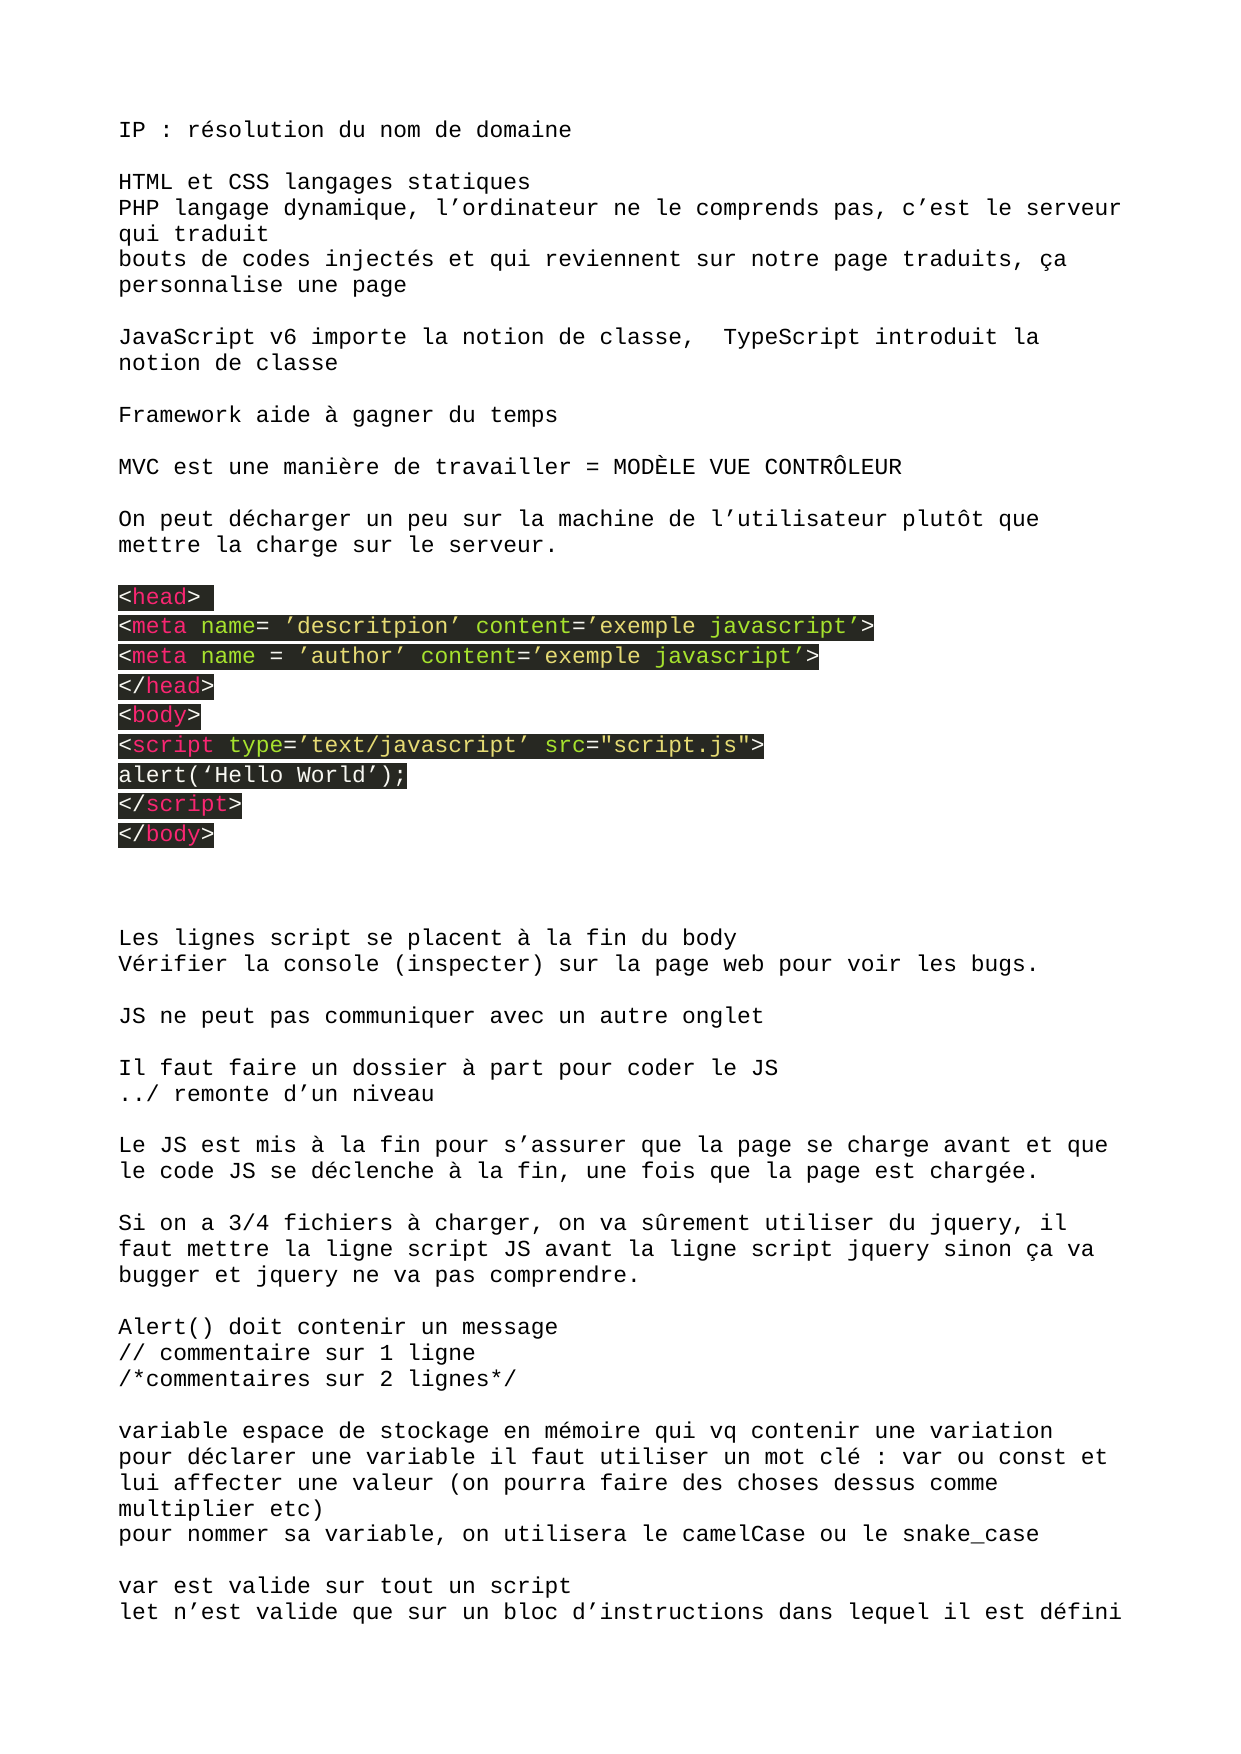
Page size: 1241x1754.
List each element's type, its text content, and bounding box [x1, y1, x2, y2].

text Les lignes script se placent à la fin du body [118, 926, 1122, 952]
text Il faut faire un dossier à part pour coder le JS [118, 1056, 1122, 1082]
text var est valide sur tout un script [118, 1575, 1122, 1601]
text variable espace de stockage en mémoire qui vq contenir une variation [118, 1419, 1122, 1445]
text Si on a 3/4 fichiers à charger, on va sûrement utiliser du jquery, il faut mettre la ligne script JS avant la ligne script jquery sinon ça va bugger et jquery ne va pas comprendre. [118, 1212, 1122, 1289]
text <body> [118, 700, 1122, 730]
text </script> [118, 789, 1122, 819]
text Le JS est mis à la fin pour s’assurer que la page se charge avant et que le code JS se déclenche à la fin, une fois que la page est chargée. [118, 1134, 1122, 1186]
text <meta name= ’descritpion’ content=’exemple javascript’> [118, 611, 1122, 641]
text Framework aide à gagner du temps [118, 403, 1122, 429]
text pour déclarer une variable il faut utiliser un mot clé : var ou const et lui affecter une valeur (on pourra faire des choses dessus comme multiplier etc) [118, 1445, 1122, 1523]
text <script type=’text/javascript’ src="script.js"> [118, 730, 1122, 759]
text let n’est valide que sur un bloc d’instructions dans lequel il est défini [118, 1601, 1122, 1627]
text alert(‘Hello World’); [118, 759, 1122, 789]
text PHP langage dynamique, l’ordinateur ne le comprends pas, c’est le serveur qui traduit [118, 196, 1122, 248]
text // commentaire sur 1 ligne [118, 1341, 1122, 1367]
text On peut décharger un peu sur la machine de l’utilisateur plutôt que mettre la charge sur le serveur. [118, 507, 1122, 559]
text <head> [118, 585, 1122, 611]
text JS ne peut pas communiquer avec un autre onglet [118, 1004, 1122, 1030]
text ../ remonte d’un niveau [118, 1082, 1122, 1108]
text HTML et CSS langages statiques [118, 170, 1122, 196]
text MVC est une manière de travailler = MODÈLE VUE CONTRÔLEUR [118, 455, 1122, 481]
text bouts de codes injectés et qui reviennent sur notre page traduits, ça personnalise une page [118, 248, 1122, 300]
text Vérifier la console (inspecter) sur la page web pour voir les bugs. [118, 952, 1122, 978]
text </body> [118, 819, 1122, 848]
text Alert() doit contenir un message [118, 1315, 1122, 1341]
text </head> [118, 670, 1122, 700]
text IP : résolution du nom de domaine [118, 118, 1122, 144]
text <meta name = ’author’ content=’exemple javascript’> [118, 641, 1122, 670]
text /*commentaires sur 2 lignes*/ [118, 1367, 1122, 1393]
text JavaScript v6 importe la notion de classe, TypeScript introduit la notion de classe [118, 326, 1122, 377]
text pour nommer sa variable, on utilisera le camelCase ou le snake_case [118, 1523, 1122, 1549]
